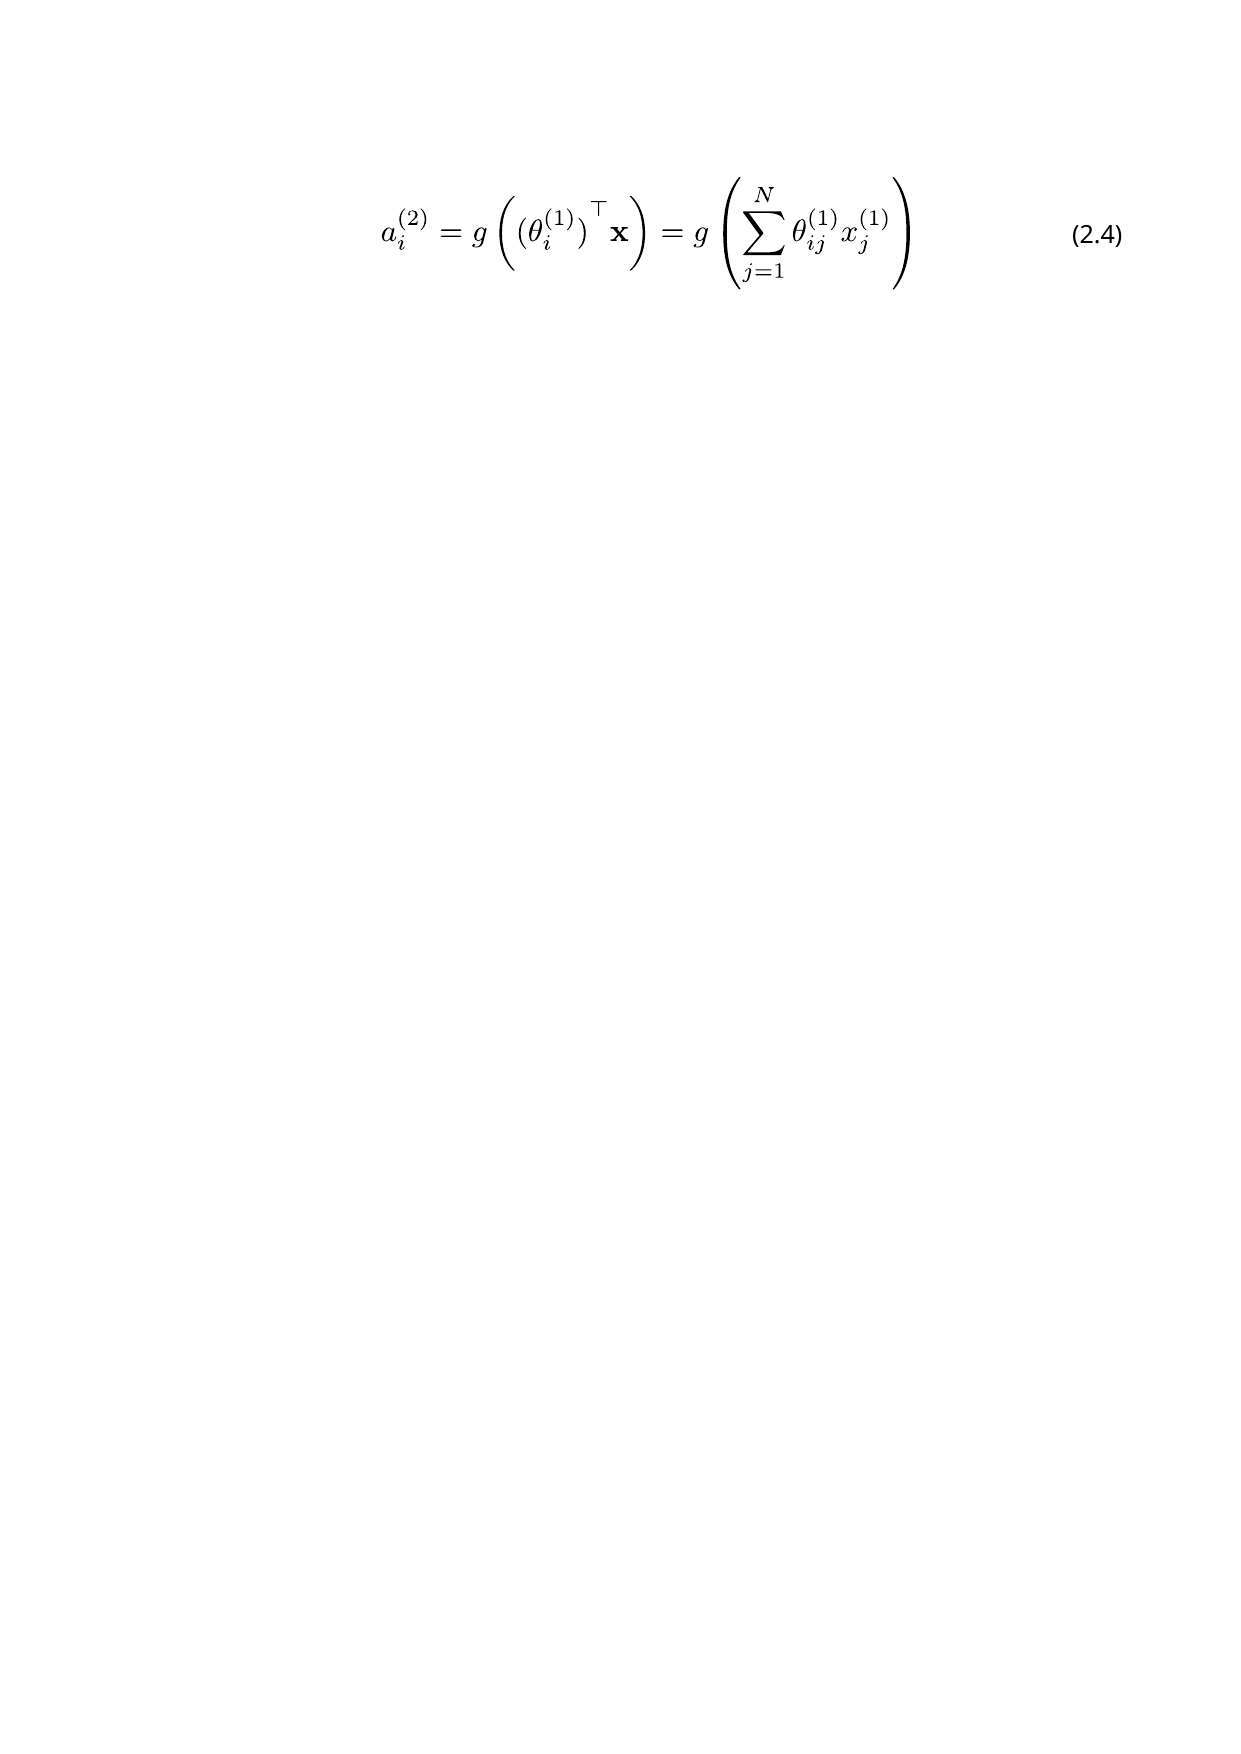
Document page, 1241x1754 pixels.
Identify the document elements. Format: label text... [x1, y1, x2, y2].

text [177, 177, 380, 289]
text (2.4) [919, 177, 1122, 289]
